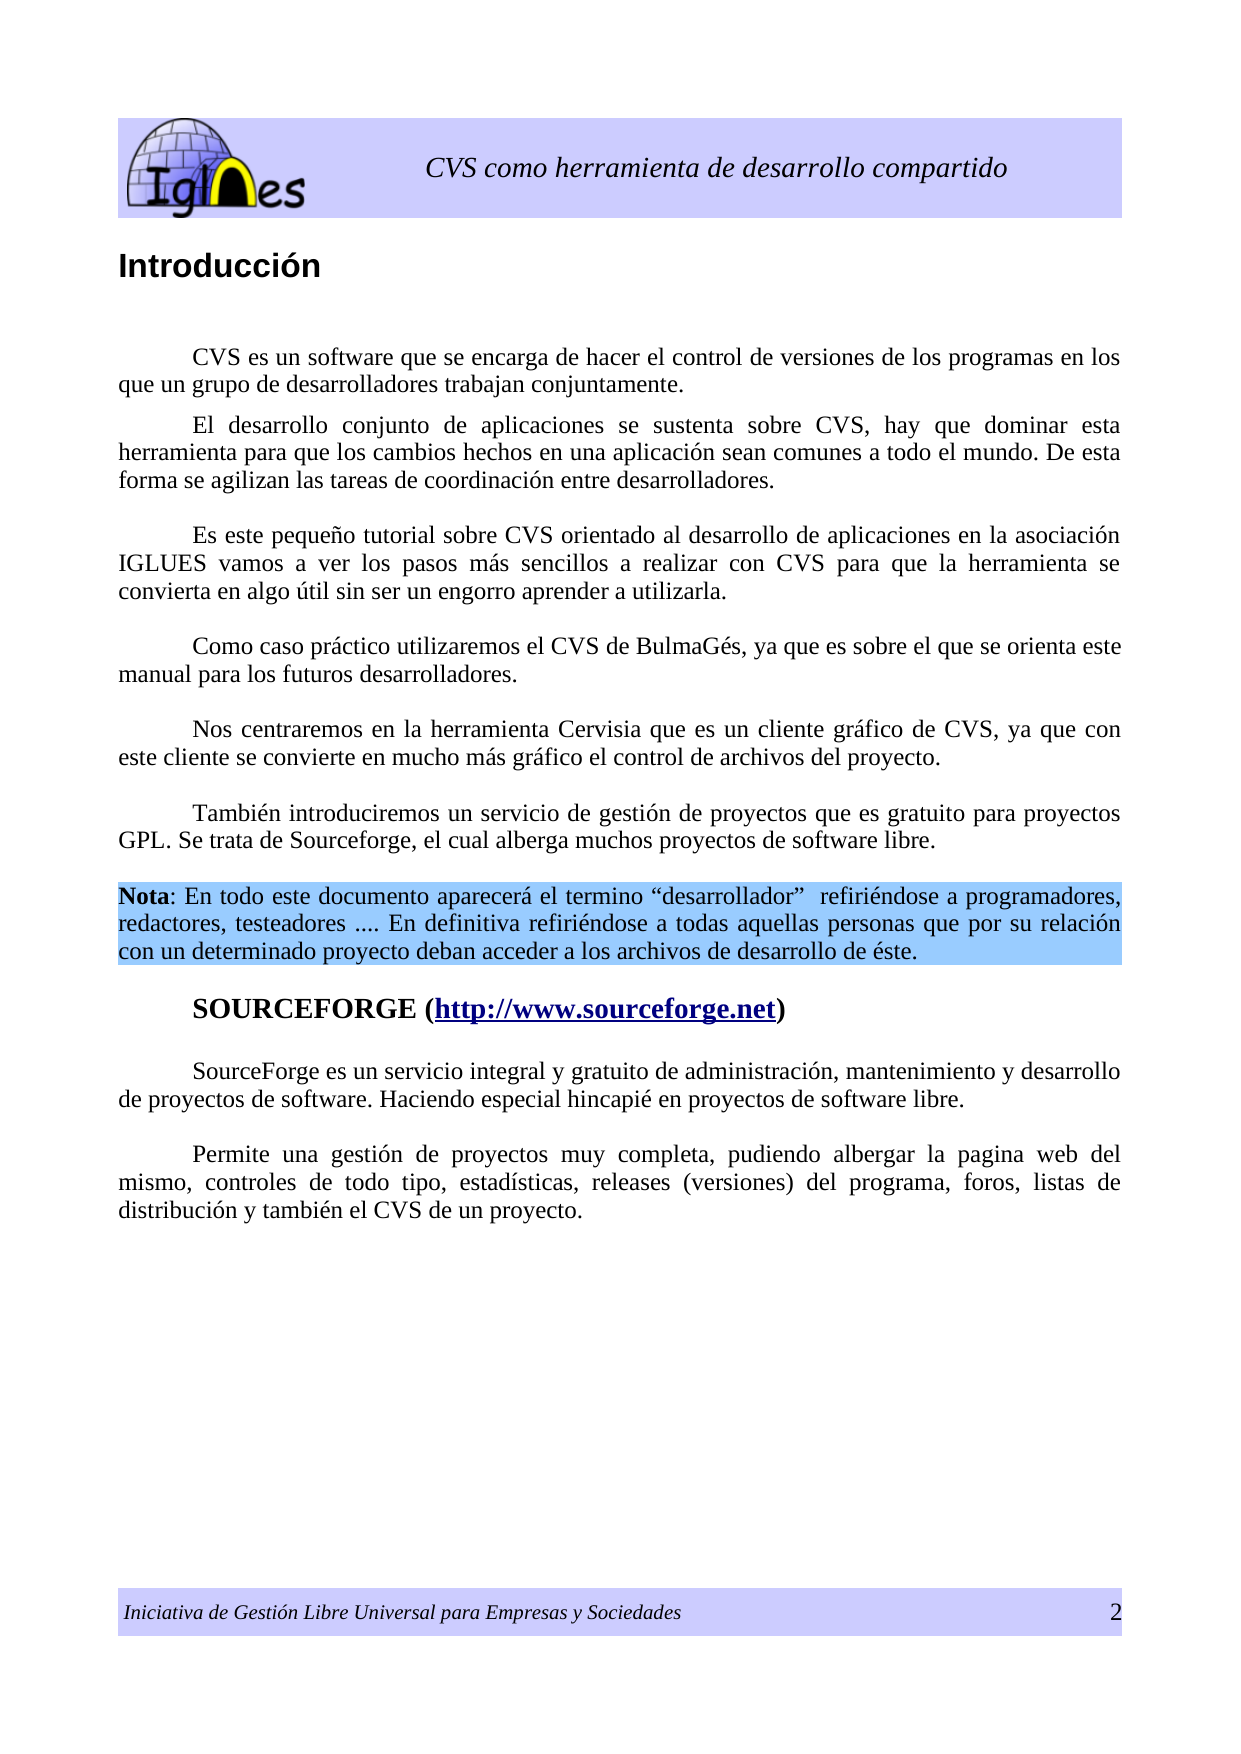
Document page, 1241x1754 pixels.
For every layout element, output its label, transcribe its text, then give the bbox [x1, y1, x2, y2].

picture [118, 1588, 1122, 1636]
text CVS es un software que se encarga de hacer el control de versiones de los programas en los que un grupo de desarrolladores trabajan conjuntamente. [118, 343, 1122, 398]
text Nos centraremos en la herramienta Cervisia que es un cliente gráfico de CVS, ya que con este cliente se convierte en mucho más gráfico el control de archivos del proyecto. [118, 716, 1122, 771]
text SourceForge es un servicio integral y gratuito de administración, mantenimiento y desarrollo de proyectos de software. Haciendo especial hincapié en proyectos de software libre. [118, 1057, 1122, 1113]
text Permite una gestión de proyectos muy completa, pudiendo albergar la pagina web del mismo, controles de todo tipo, estadísticas, releases (versiones) del programa, foros, listas de distribución y también el CVS de un proyecto. [118, 1140, 1122, 1223]
text Como caso práctico utilizaremos el CVS de BulmaGés, ya que es sobre el que se orienta este manual para los futuros desarrolladores. [118, 632, 1122, 688]
text SOURCEFORGE (http://www.sourceforge.net) [118, 993, 1122, 1025]
text Nota: En todo este documento aparecerá el termino “desarrollador” refiriéndose a programadores, redactores, testeadores .... En definitiva refiriéndose a todas aquellas personas que por su relación con un determinado proyecto deban acceder a los archivos de desarrollo de éste. [118, 882, 1122, 965]
picture [118, 118, 1122, 218]
text Es este pequeño tutorial sobre CVS orientado al desarrollo de aplicaciones en la asociación IGLUES vamos a ver los pasos más sencillos a realizar con CVS para que la herramienta se convierta en algo útil sin ser un engorro aprender a utilizarla. [118, 522, 1122, 605]
text También introduciremos un servicio de gestión de proyectos que es gratuito para proyectos GPL. Se trata de Sourceforge, el cual alberga muchos proyectos de software libre. [118, 799, 1122, 854]
text El desarrollo conjunto de aplicaciones se sustenta sobre CVS, hay que dominar esta herramienta para que los cambios hechos en una aplicación sean comunes a todo el mundo. De esta forma se agilizan las tareas de coordinación entre desarrolladores. [118, 411, 1122, 494]
subtitle Introducción [118, 247, 1122, 284]
